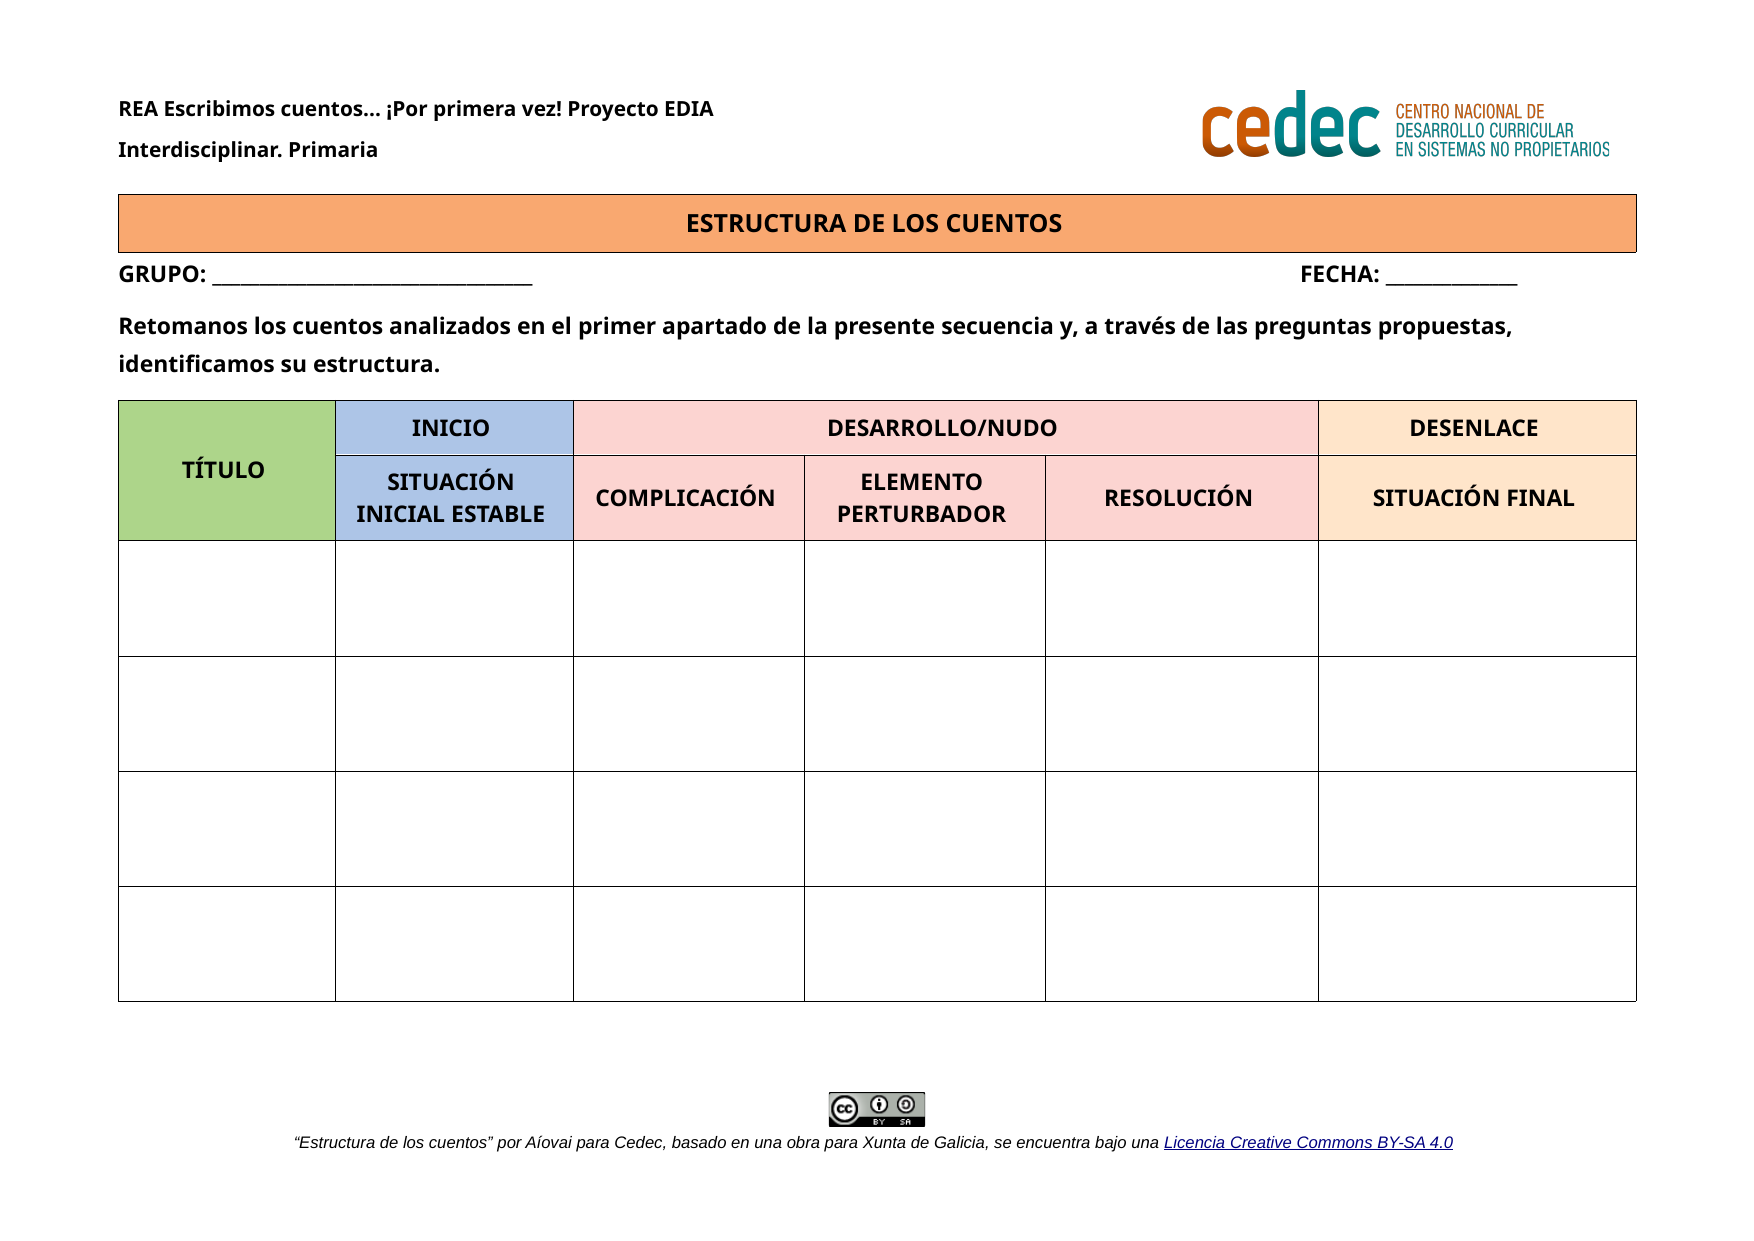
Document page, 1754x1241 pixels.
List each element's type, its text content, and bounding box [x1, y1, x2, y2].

table_cell RESOLUCIÓN [1046, 456, 1318, 540]
table_cell [1319, 657, 1636, 771]
table_cell [805, 657, 1045, 771]
table_cell [805, 887, 1045, 1001]
table_cell [119, 887, 335, 1001]
table_cell [119, 657, 335, 771]
table_cell [1046, 541, 1318, 656]
table_cell [1319, 541, 1636, 656]
table_cell [1319, 772, 1636, 886]
table_cell [119, 541, 335, 656]
table_cell [336, 887, 573, 1001]
table_cell [119, 772, 335, 886]
table_cell SITUACIÓN INICIAL ESTABLE [336, 456, 573, 540]
table_cell COMPLICACIÓN [574, 456, 804, 540]
text Retomanos los cuentos analizados en el primer apartado de la presente secuencia y, a través de las preguntas propuestas, identificamos su estructura. [118, 310, 1630, 379]
picture [1202, 90, 1610, 157]
table_cell [1046, 657, 1318, 771]
text GRUPO: __________________________________ FECHA: ______________ [118, 258, 1630, 289]
table_cell [336, 772, 573, 886]
table_cell [574, 657, 804, 771]
table_cell [574, 772, 804, 886]
table_cell ELEMENTO PERTURBADOR [805, 456, 1045, 540]
table_header INICIO [336, 401, 573, 454]
table_cell [574, 541, 804, 656]
table_cell [336, 541, 573, 656]
table_header DESENLACE [1319, 401, 1636, 454]
table_header ESTRUCTURA DE LOS CUENTOS [119, 195, 1636, 252]
table_cell [805, 772, 1045, 886]
table_header TÍTULO [119, 401, 335, 540]
table_cell [1319, 887, 1636, 1001]
table_cell [336, 657, 573, 771]
table_header DESARROLLO/NUDO [574, 401, 1318, 454]
table_cell [1046, 772, 1318, 886]
table_cell SITUACIÓN FINAL [1319, 456, 1636, 540]
table_cell [1046, 887, 1318, 1001]
table_cell [574, 887, 804, 1001]
picture [828, 1092, 926, 1127]
table_cell [805, 541, 1045, 656]
